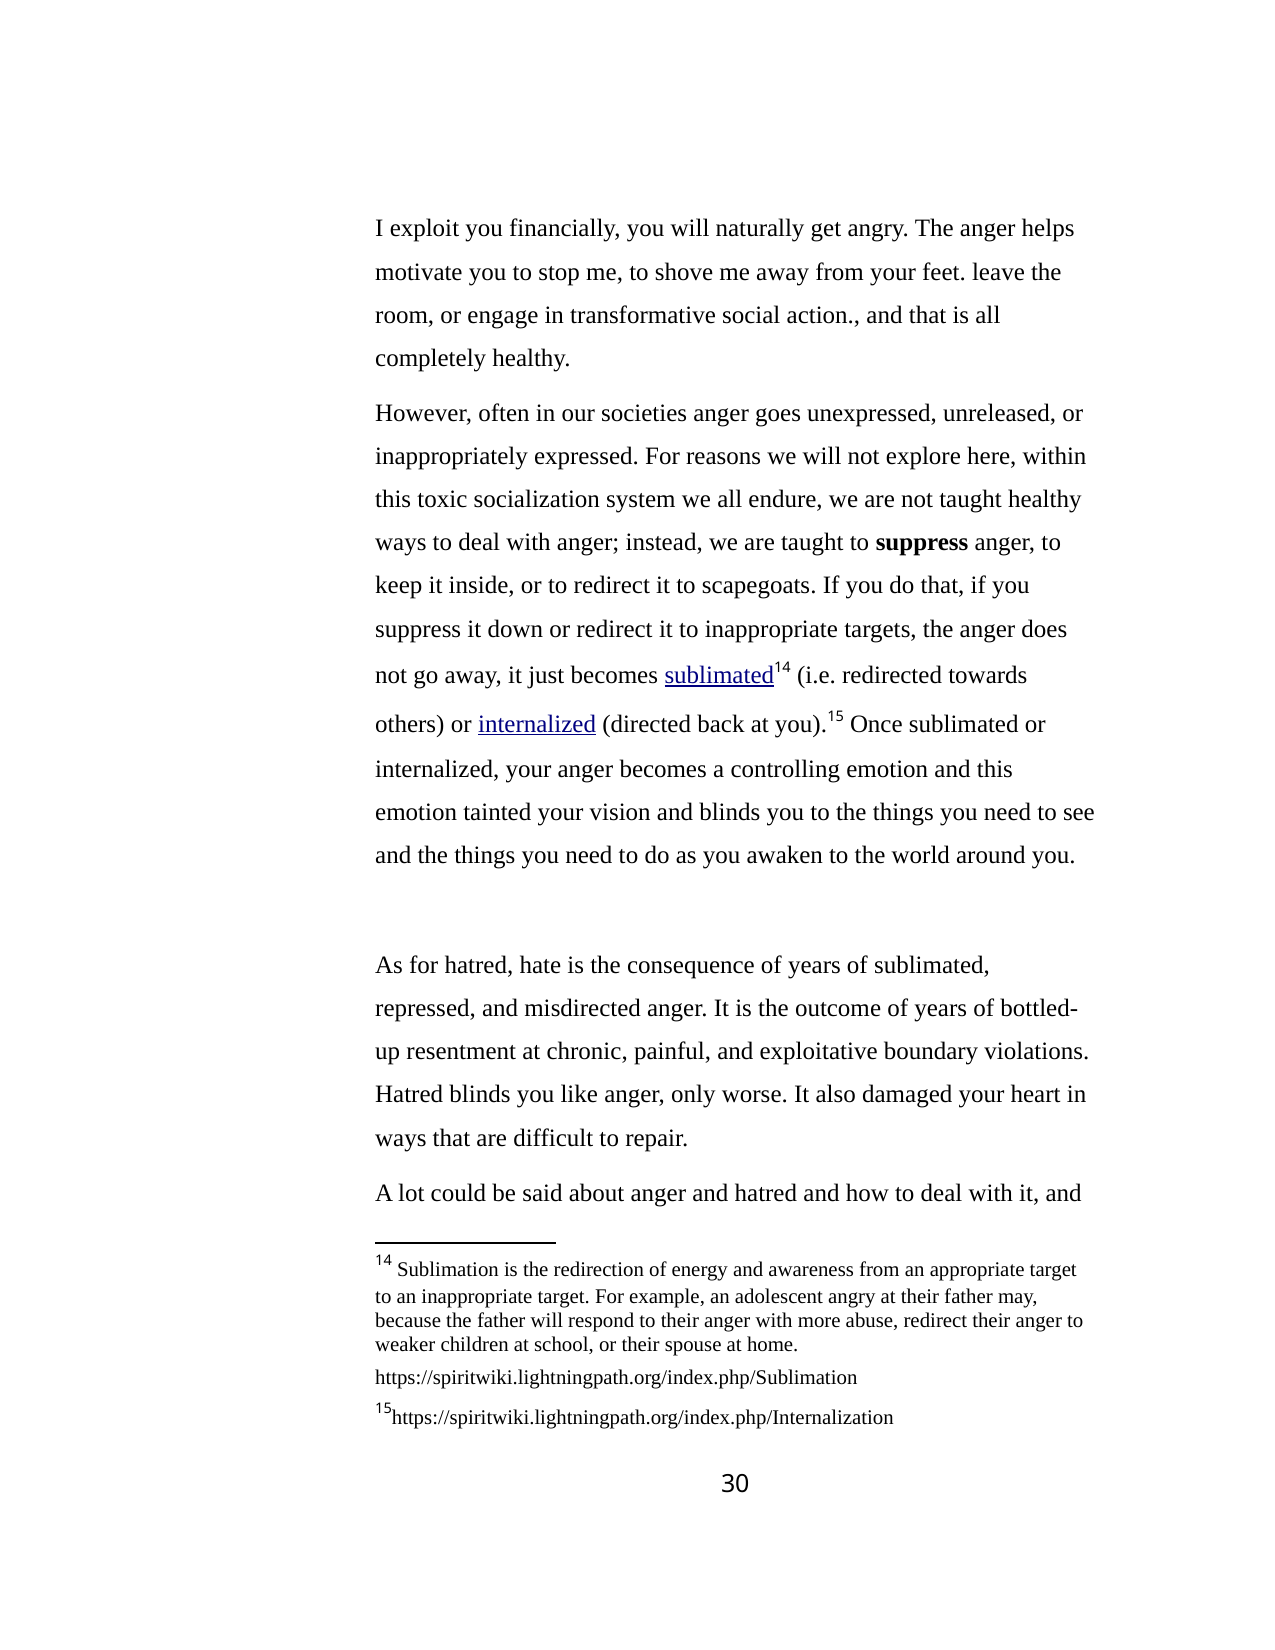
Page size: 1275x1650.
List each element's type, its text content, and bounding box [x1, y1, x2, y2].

text However, often in our societies anger goes unexpressed, unreleased, or inappropriately expressed. For reasons we will not explore here, within this toxic socialization system we all endure, we are not taught healthy ways to deal with anger; instead, we are taught to suppress anger, to keep it inside, or to redirect it to scapegoats. If you do that, if you suppress it down or redirect it to inappropriate targets, the anger does not go away, it just becomes sublimated (i.e. redirected towards others) or internalized (directed back at you). Once sublimated or internalized, your anger becomes a controlling emotion and this emotion tainted your vision and blinds you to the things you need to see and the things you need to do as you awaken to the world around you. [375, 398, 1095, 869]
text https://spiritwiki.lightningpath.org/index.php/Internalization [375, 1398, 1095, 1432]
text Sublimation is the redirection of energy and awareness from an appropriate target to an inappropriate target. For example, an adolescent angry at their father may, because the father will respond to their anger with more abuse, redirect their anger to weaker children at school, or their spouse at home. [375, 1249, 1095, 1356]
text I exploit you financially, you will naturally get angry. The anger helps motivate you to stop me, to shove me away from your feet. leave the room, or engage in transformative social action., and that is all completely healthy. [375, 213, 1095, 372]
text As for hatred, hate is the consequence of years of sublimated, repressed, and misdirected anger. It is the outcome of years of bottled-up resentment at chronic, painful, and exploitative boundary violations. Hatred blinds you like anger, only worse. It also damaged your heart in ways that are difficult to repair. [375, 950, 1095, 1151]
text A lot could be said about anger and hatred and how to deal with it, and [375, 1178, 1095, 1206]
text https://spiritwiki.lightningpath.org/index.php/Sublimation [375, 1365, 1095, 1389]
